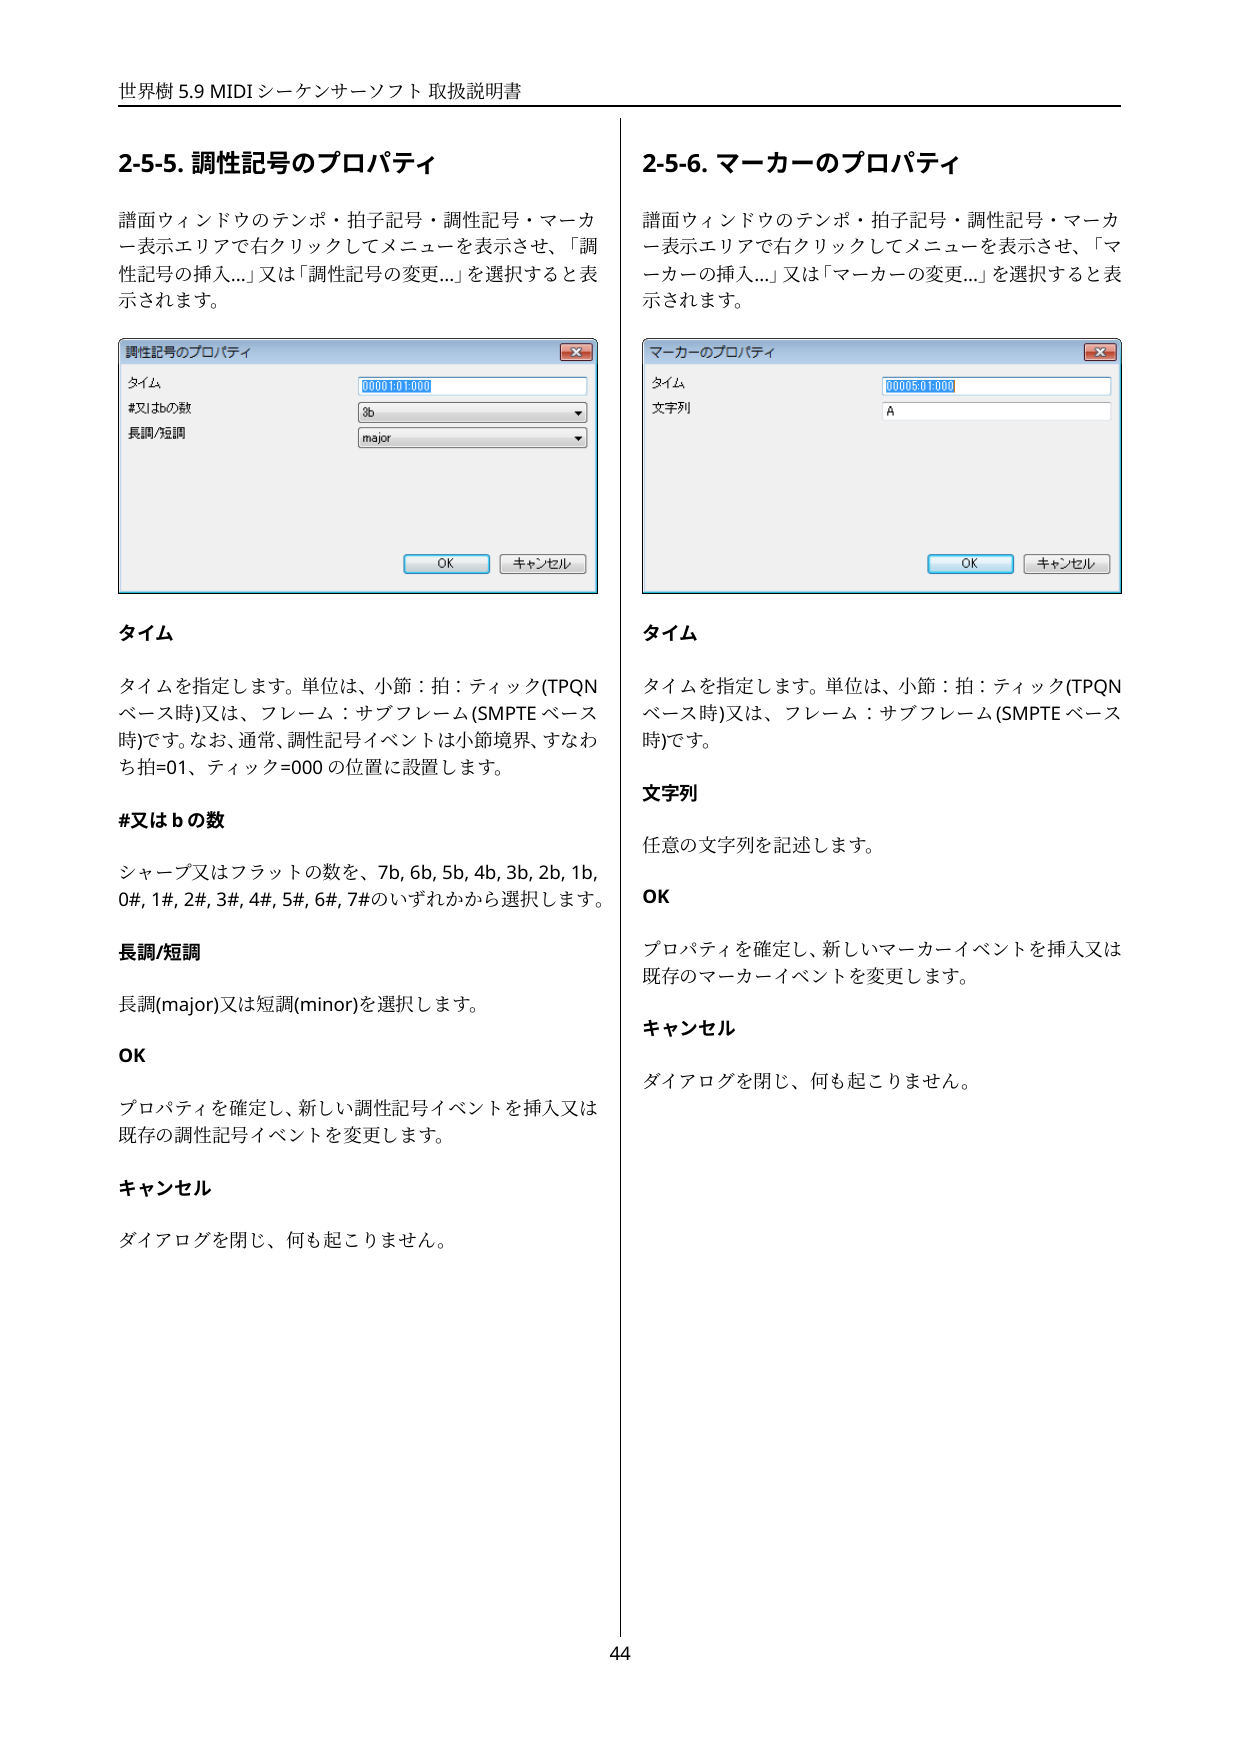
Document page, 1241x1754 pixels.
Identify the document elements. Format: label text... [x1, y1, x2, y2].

subtitle 2-5-6. マーカーのプロパティ [642, 144, 1122, 180]
text プロパティを確定し、新しい調性記号イベントを挿入又は既存の調性記号イベントを変更します。 [118, 1094, 598, 1148]
text OK [118, 1043, 598, 1068]
text タイムを指定します。単位は、小節：拍：ティック(TPQNベース時)又は、フレーム：サブフレーム(SMPTEベース時)です。なお、通常、調性記号イベントは小節境界、すなわち拍=01、ティック=000の位置に設置します。 [118, 672, 598, 780]
picture [118, 338, 598, 594]
text タイム [118, 619, 598, 646]
text 長調(major)又は短調(minor)を選択します。 [118, 990, 598, 1017]
text タイムを指定します。単位は、小節：拍：ティック(TPQNベース時)又は、フレーム：サブフレーム(SMPTEベース時)です。 [642, 672, 1122, 753]
picture [642, 338, 1122, 594]
text #又はbの数 [118, 805, 598, 832]
text タイム [642, 619, 1122, 646]
text OK [642, 883, 1122, 909]
text 任意の文字列を記述します。 [642, 831, 1122, 858]
text シャープ又はフラットの数を、7b, 6b, 5b, 4b, 3b, 2b, 1b, 0#, 1#, 2#, 3#, 4#, 5#, 6#, 7#のいずれかから選択します。 [118, 858, 598, 912]
text ダイアログを閉じ、何も起こりません。 [118, 1226, 598, 1253]
text 譜面ウィンドウのテンポ・拍子記号・調性記号・マーカー表示エリアで右クリックしてメニューを表示させ、「調性記号の挿入...」又は「調性記号の変更...」を選択すると表示されます。 [118, 205, 598, 313]
text ダイアログを閉じ、何も起こりません。 [642, 1067, 1122, 1094]
subtitle 2-5-5. 調性記号のプロパティ [118, 144, 598, 180]
text 長調/短調 [118, 937, 598, 964]
text キャンセル [118, 1173, 598, 1200]
text 文字列 [642, 778, 1122, 805]
text 譜面ウィンドウのテンポ・拍子記号・調性記号・マーカー表示エリアで右クリックしてメニューを表示させ、「マーカーの挿入...」又は「マーカーの変更...」を選択すると表示されます。 [642, 205, 1122, 313]
text プロパティを確定し、新しいマーカーイベントを挿入又は既存のマーカーイベントを変更します。 [642, 934, 1122, 988]
text キャンセル [642, 1014, 1122, 1041]
